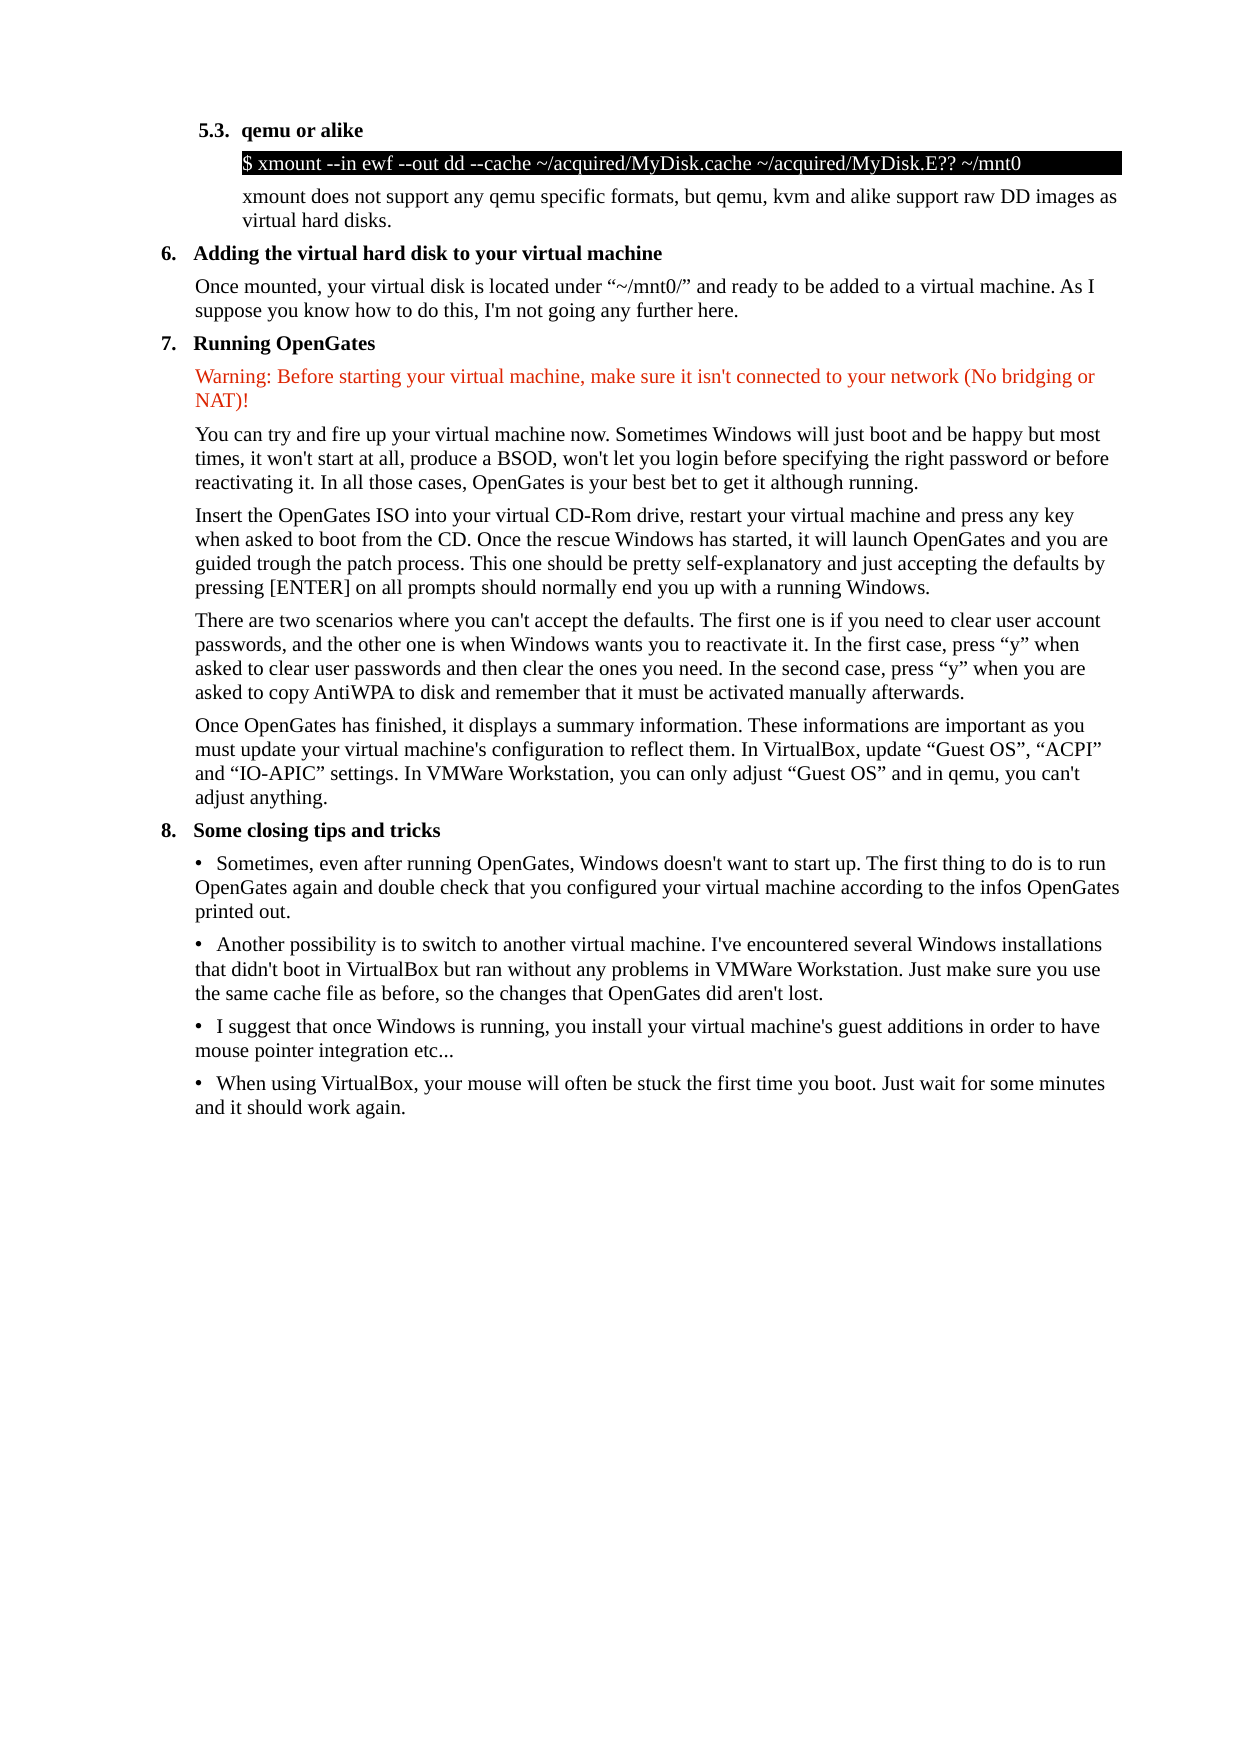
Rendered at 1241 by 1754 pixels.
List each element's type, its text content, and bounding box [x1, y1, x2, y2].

list Another possibility is to switch to another virtual machine. I've encountered several Windows installations that didn't boot in VirtualBox but ran without any problems in VMWare Workstation. Just make sure you use the same cache file as before, so the changes that OpenGates did aren't lost. [195, 932, 1122, 1004]
list Adding the virtual hard disk to your virtual machine [156, 241, 1122, 265]
text Insert the OpenGates ISO into your virtual CD-Rom drive, restart your virtual machine and press any key when asked to boot from the CD. Once the rescue Windows has started, it will launch OpenGates and you are guided trough the patch process. This one should be pretty self-explanatory and just accepting the defaults by pressing [ENTER] on all prompts should normally end you up with a running Windows. [195, 503, 1122, 599]
list Sometimes, even after running OpenGates, Windows doesn't want to start up. The first thing to do is to run OpenGates again and double check that you configured your virtual machine according to the infos OpenGates printed out. [195, 851, 1122, 923]
list I suggest that once Windows is running, you install your virtual machine's guest additions in order to have mouse pointer integration etc... [195, 1013, 1122, 1062]
text You can try and fire up your virtual machine now. Sometimes Windows will just boot and be happy but most times, it won't start at all, produce a BSOD, won't let you login before specifying the right password or before reactivating it. In all those cases, OpenGates is your best bet to get it although running. [195, 421, 1122, 494]
list Some closing tips and tricks [156, 818, 1122, 842]
text Warning: Before starting your virtual machine, make sure it isn't connected to your network (No bridging or NAT)! [195, 364, 1122, 412]
text Once OpenGates has finished, it displays a summary information. These informations are important as you must update your virtual machine's configuration to reflect them. In VirtualBox, update “Guest OS”, “ACPI” and “IO-APIC” settings. In VMWare Workstation, you can only adjust “Guest OS” and in qemu, you can't adjust anything. [195, 713, 1122, 809]
list qemu or alike [193, 118, 1122, 142]
text $ xmount --in ewf --out dd --cache ~/acquired/MyDisk.cache ~/acquired/MyDisk.E?? ~/mnt0 [242, 151, 1122, 175]
text Once mounted, your virtual disk is located under “~/mnt0/” and ready to be added to a virtual machine. As I suppose you know how to do this, I'm not going any further here. [195, 274, 1122, 322]
text There are two scenarios where you can't accept the defaults. The first one is if you need to clear user account passwords, and the other one is when Windows wants you to reactivate it. In the first case, press “y” when asked to clear user passwords and then clear the ones you need. In the second case, press “y” when you are asked to copy AntiWPA to disk and remember that it must be activated manually afterwards. [195, 608, 1122, 704]
text xmount does not support any qemu specific formats, but qemu, kvm and alike support raw DD images as virtual hard disks. [242, 184, 1122, 232]
list When using VirtualBox, your mouse will often be stuck the first time you boot. Just wait for some minutes and it should work again. [195, 1071, 1122, 1119]
list Running OpenGates [156, 331, 1122, 355]
